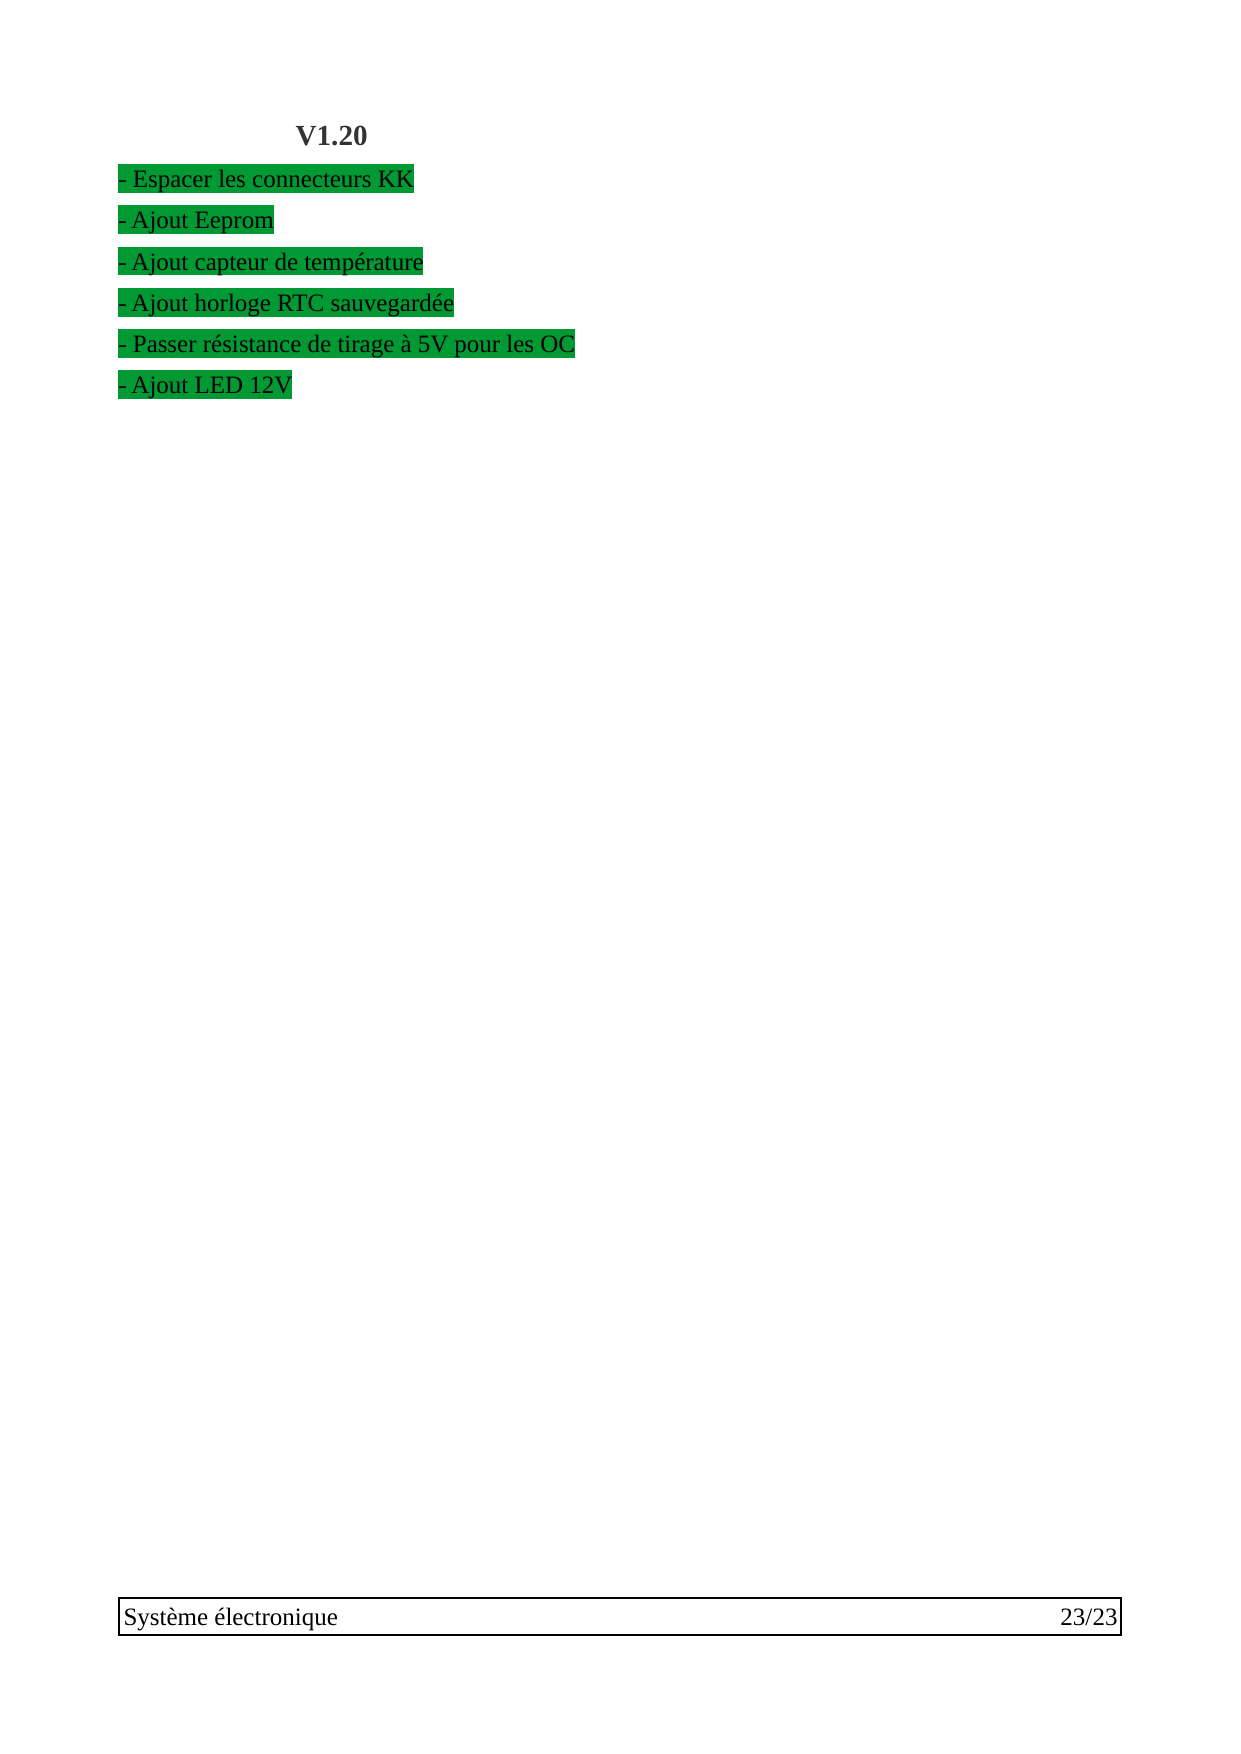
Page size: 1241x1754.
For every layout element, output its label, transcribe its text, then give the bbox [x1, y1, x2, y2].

text - Passer résistance de tirage à 5V pour les OC [118, 329, 1122, 358]
subtitle V1.20 [295, 118, 1122, 152]
text - Ajout LED 12V [118, 370, 1122, 399]
text - Espacer les connecteurs KK [118, 164, 1122, 193]
text - Ajout capteur de température [118, 247, 1122, 275]
text - Ajout Eeprom [118, 205, 1122, 234]
text - Ajout horloge RTC sauvegardée [118, 288, 1122, 317]
